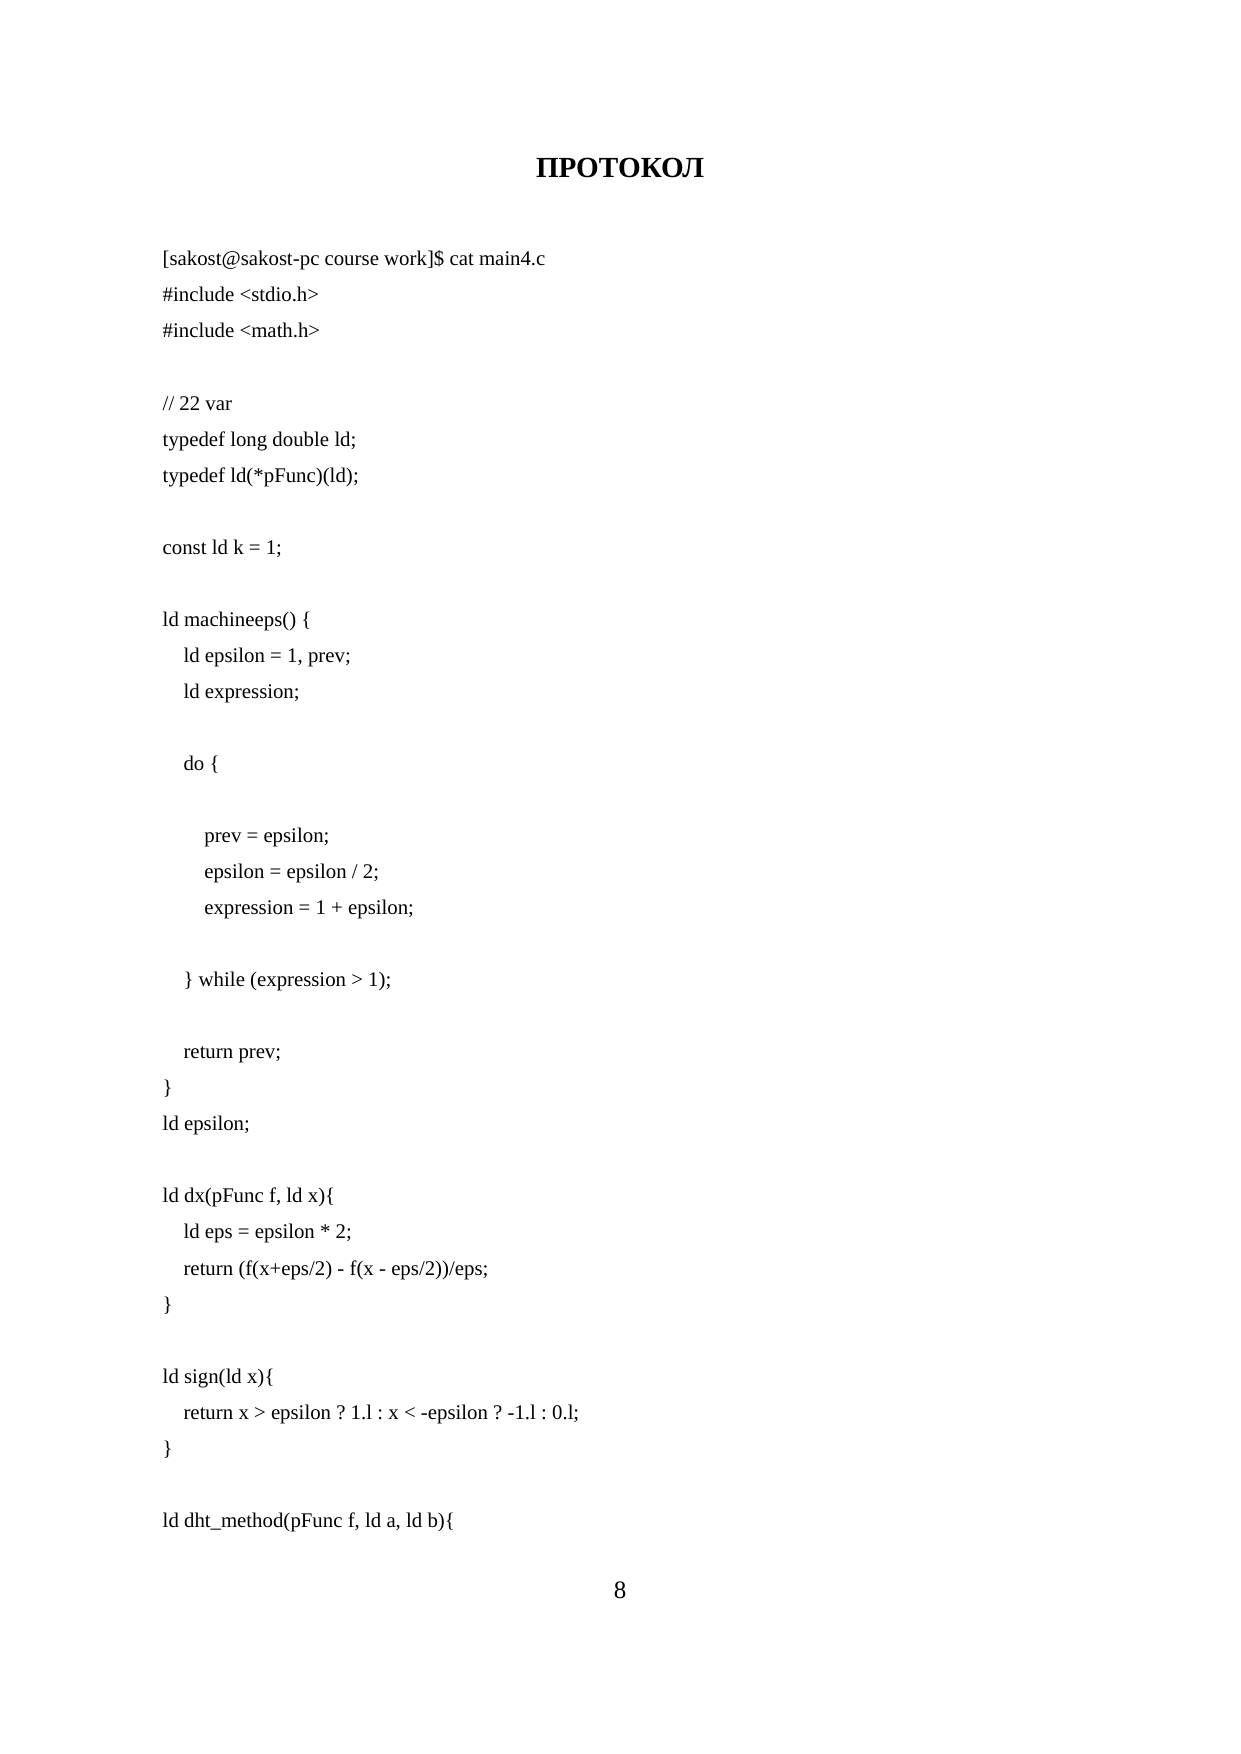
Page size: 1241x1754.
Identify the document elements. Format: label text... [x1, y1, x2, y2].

text #include <stdio.h> [88, 282, 1151, 306]
text ld machineeps() { [88, 607, 1151, 631]
text typedef ld(*pFunc)(ld); [88, 462, 1151, 487]
text epsilon = epsilon / 2; [88, 859, 1151, 883]
text ld epsilon = 1, prev; [88, 643, 1151, 667]
text return (f(x+eps/2) - f(x - eps/2))/eps; [88, 1255, 1151, 1279]
text expression = 1 + epsilon; [88, 895, 1151, 919]
text } [88, 1436, 1151, 1460]
text ld eps = epsilon * 2; [88, 1219, 1151, 1243]
text [sakost@sakost-pc course work]$ cat main4.c [88, 246, 1151, 270]
text ld expression; [88, 679, 1151, 703]
text return prev; [88, 1039, 1151, 1063]
text ld dx(pFunc f, ld x){ [88, 1183, 1151, 1207]
text return x > epsilon ? 1.l : x < -epsilon ? -1.l : 0.l; [88, 1399, 1151, 1424]
text const ld k = 1; [88, 534, 1151, 559]
text typedef long double ld; [88, 426, 1151, 451]
text do { [88, 751, 1151, 775]
text prev = epsilon; [88, 823, 1151, 847]
text ld dht_method(pFunc f, ld a, ld b){ [88, 1508, 1151, 1532]
text } [88, 1075, 1151, 1099]
text // 22 var [88, 390, 1151, 414]
text } while (expression > 1); [88, 967, 1151, 991]
text ld epsilon; [88, 1111, 1151, 1135]
text } [88, 1291, 1151, 1316]
text ld sign(ld x){ [88, 1363, 1151, 1388]
subtitle Протокол [88, 150, 1151, 183]
text #include <math.h> [88, 318, 1151, 342]
